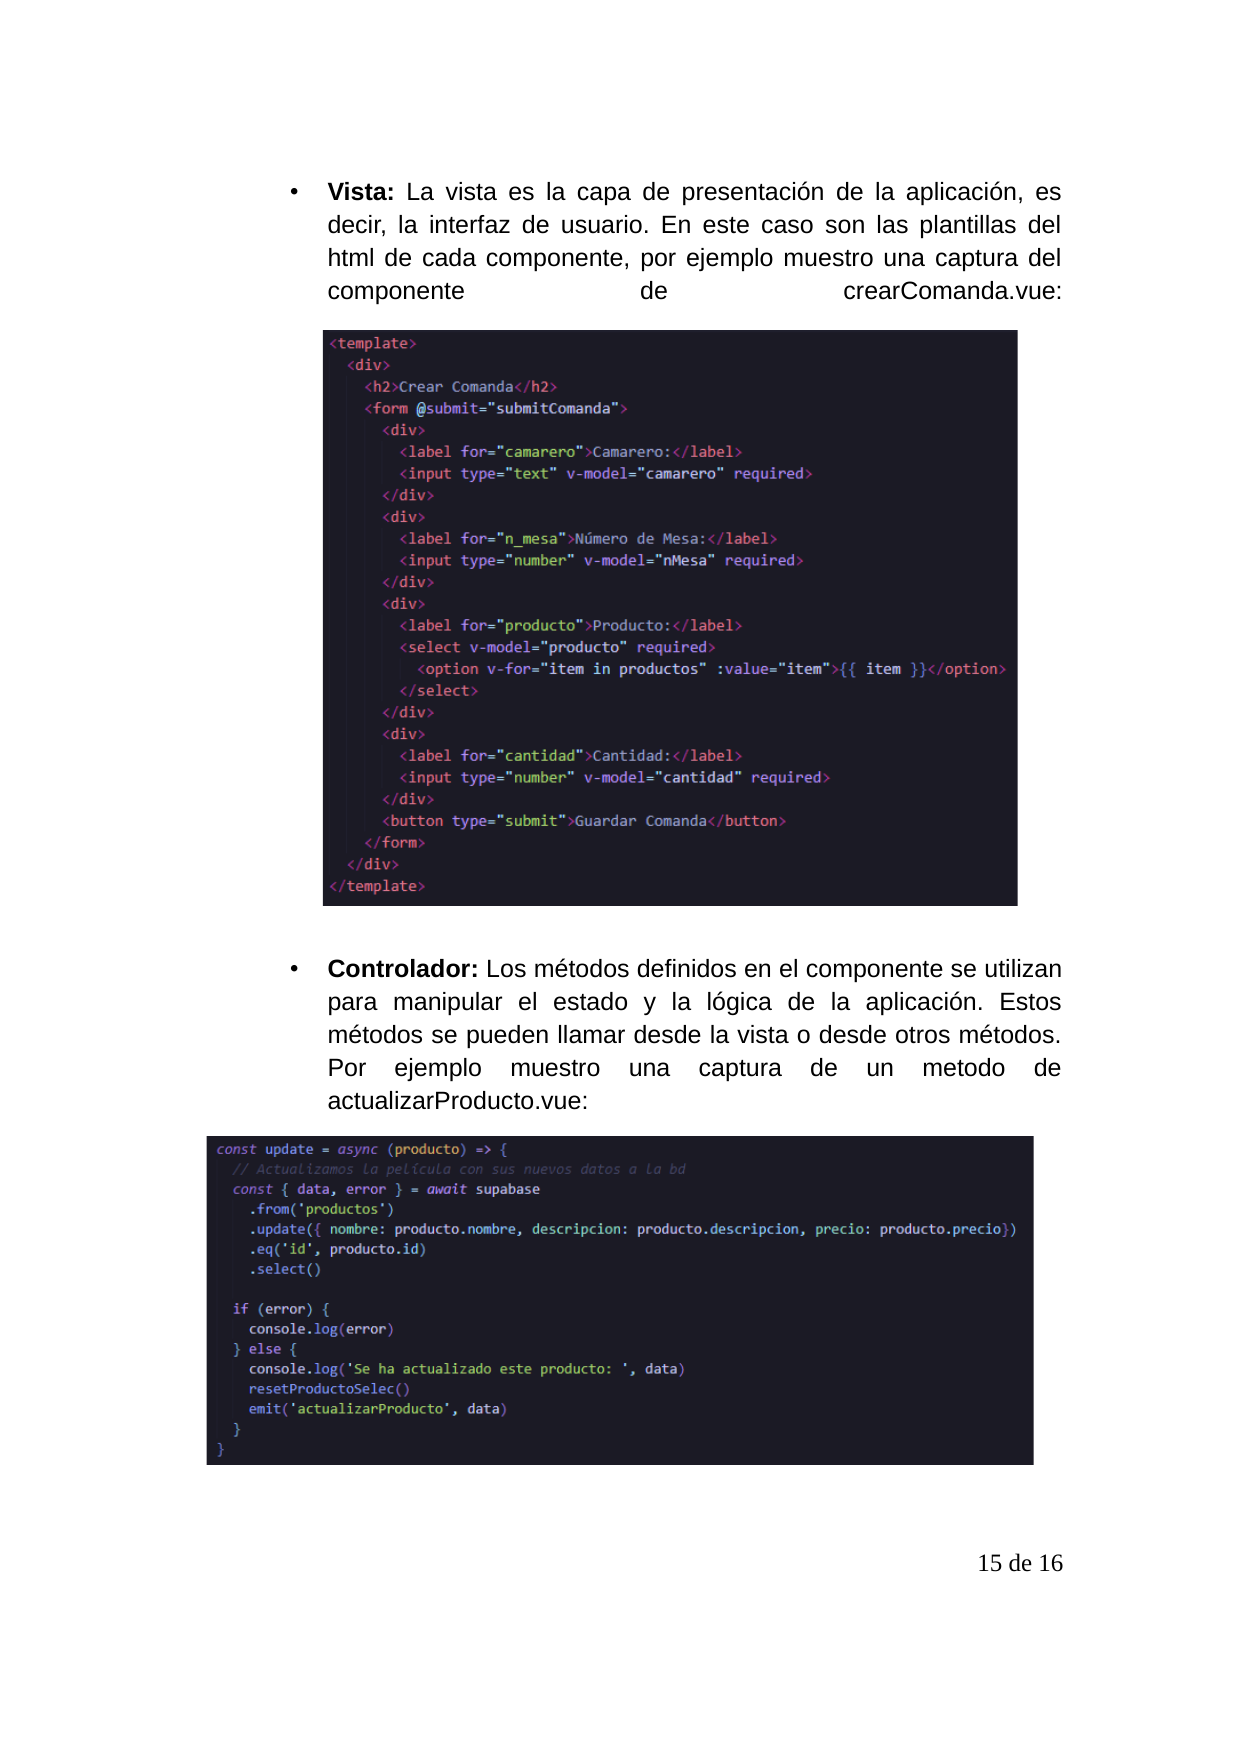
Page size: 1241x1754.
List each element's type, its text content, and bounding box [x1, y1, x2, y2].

picture [206, 1136, 1034, 1465]
picture [322, 330, 1018, 906]
list Controlador: Los métodos definidos en el componente se utilizan para manipular el estado y la lógica de la aplicación. Estos métodos se pueden llamar desde la vista o desde otros métodos. Por ejemplo muestro una captura de un metodo de actualizarProducto.vue: [290, 954, 1063, 1114]
list Vista: La vista es la capa de presentación de la aplicación, es decir, la interfaz de usuario. En este caso son las plantillas del html de cada componente, por ejemplo muestro una captura del componente de crearComanda.vue: [290, 177, 1063, 935]
